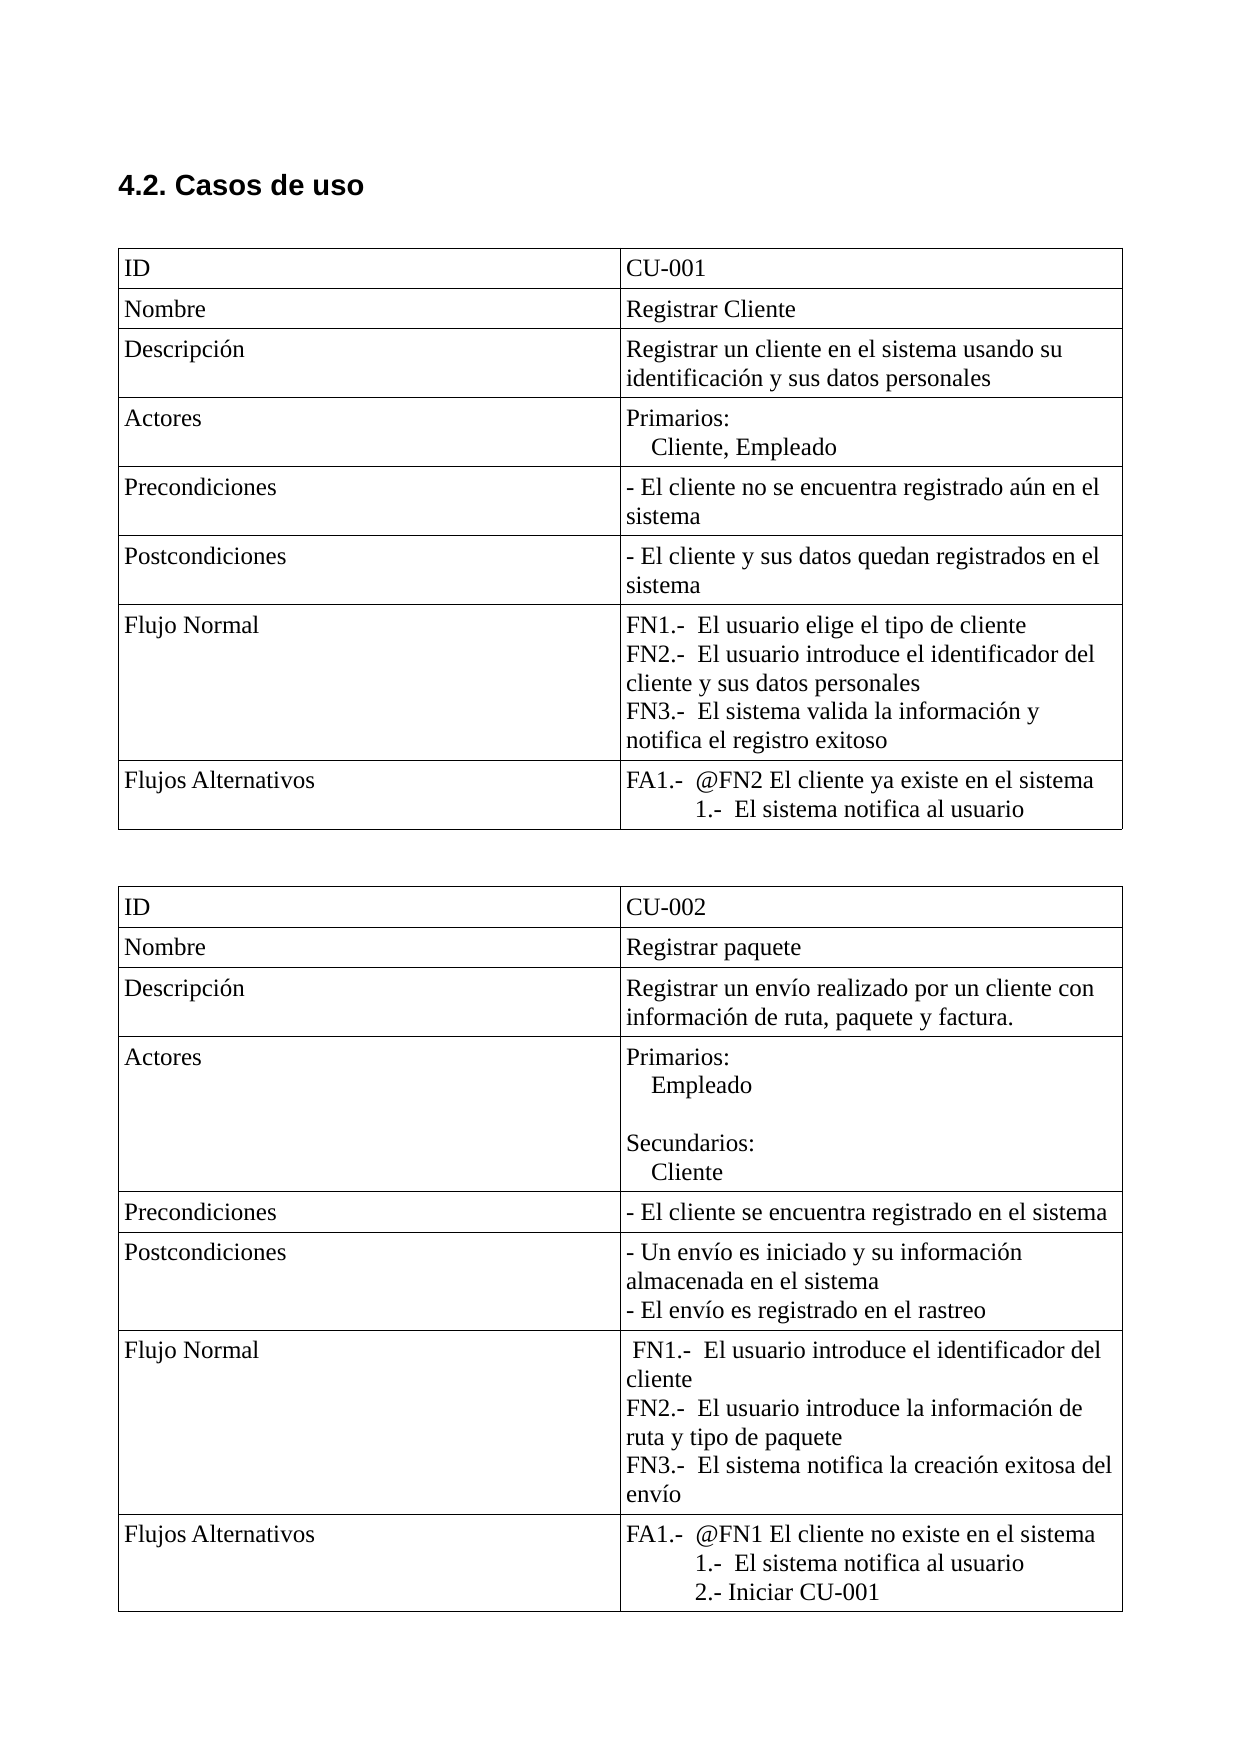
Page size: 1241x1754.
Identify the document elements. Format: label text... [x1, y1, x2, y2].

table_cell - El cliente y sus datos quedan registrados en el sistema [621, 536, 1122, 604]
table_cell FN1.- El usuario elige el tipo de cliente FN2.- El usuario introduce el identificador del cliente y sus datos personales FN3.- El sistema valida la información y notifica el registro exitoso [621, 605, 1122, 760]
table_cell Primarios: Cliente, Empleado [621, 398, 1122, 466]
table_cell Nombre [119, 289, 620, 328]
table_cell Registrar Cliente [621, 289, 1122, 328]
table_cell Primarios: Empleado Secundarios: Cliente [621, 1037, 1122, 1191]
table_cell Postcondiciones [119, 536, 620, 604]
table_cell FN1.- El usuario introduce el identificador del cliente FN2.- El usuario introduce la información de ruta y tipo de paquete FN3.- El sistema notifica la creación exitosa del envío [621, 1331, 1122, 1513]
table_cell Flujos Alternativos [119, 1515, 620, 1611]
table_cell - El cliente se encuentra registrado en el sistema [621, 1192, 1122, 1232]
table_cell Flujo Normal [119, 1331, 620, 1513]
table_cell Actores [119, 1037, 620, 1191]
table_header ID [119, 887, 620, 927]
table_cell Actores [119, 398, 620, 466]
table_header CU-002 [621, 887, 1122, 927]
table_header CU-001 [621, 249, 1122, 288]
table_cell Descripción [119, 329, 620, 397]
text 4.2. Casos de uso [118, 168, 1122, 202]
table_cell Flujo Normal [119, 605, 620, 760]
table_cell - El cliente no se encuentra registrado aún en el sistema [621, 467, 1122, 535]
table_cell Precondiciones [119, 467, 620, 535]
table_cell Registrar un envío realizado por un cliente con información de ruta, paquete y factura. [621, 968, 1122, 1036]
table_cell Registrar paquete [621, 928, 1122, 967]
table_cell FA1.- @FN1 El cliente no existe en el sistema 1.- El sistema notifica al usuario 2.- Iniciar CU-001 [621, 1515, 1122, 1611]
table_cell FA1.- @FN2 El cliente ya existe en el sistema 1.- El sistema notifica al usuario [621, 761, 1122, 829]
table_cell Postcondiciones [119, 1233, 620, 1329]
table_cell Descripción [119, 968, 620, 1036]
table_cell Registrar un cliente en el sistema usando su identificación y sus datos personales [621, 329, 1122, 397]
table_cell Flujos Alternativos [119, 761, 620, 829]
table_cell - Un envío es iniciado y su información almacenada en el sistema - El envío es registrado en el rastreo [621, 1233, 1122, 1329]
table_cell Precondiciones [119, 1192, 620, 1232]
table_cell Nombre [119, 928, 620, 967]
table_header ID [119, 249, 620, 288]
